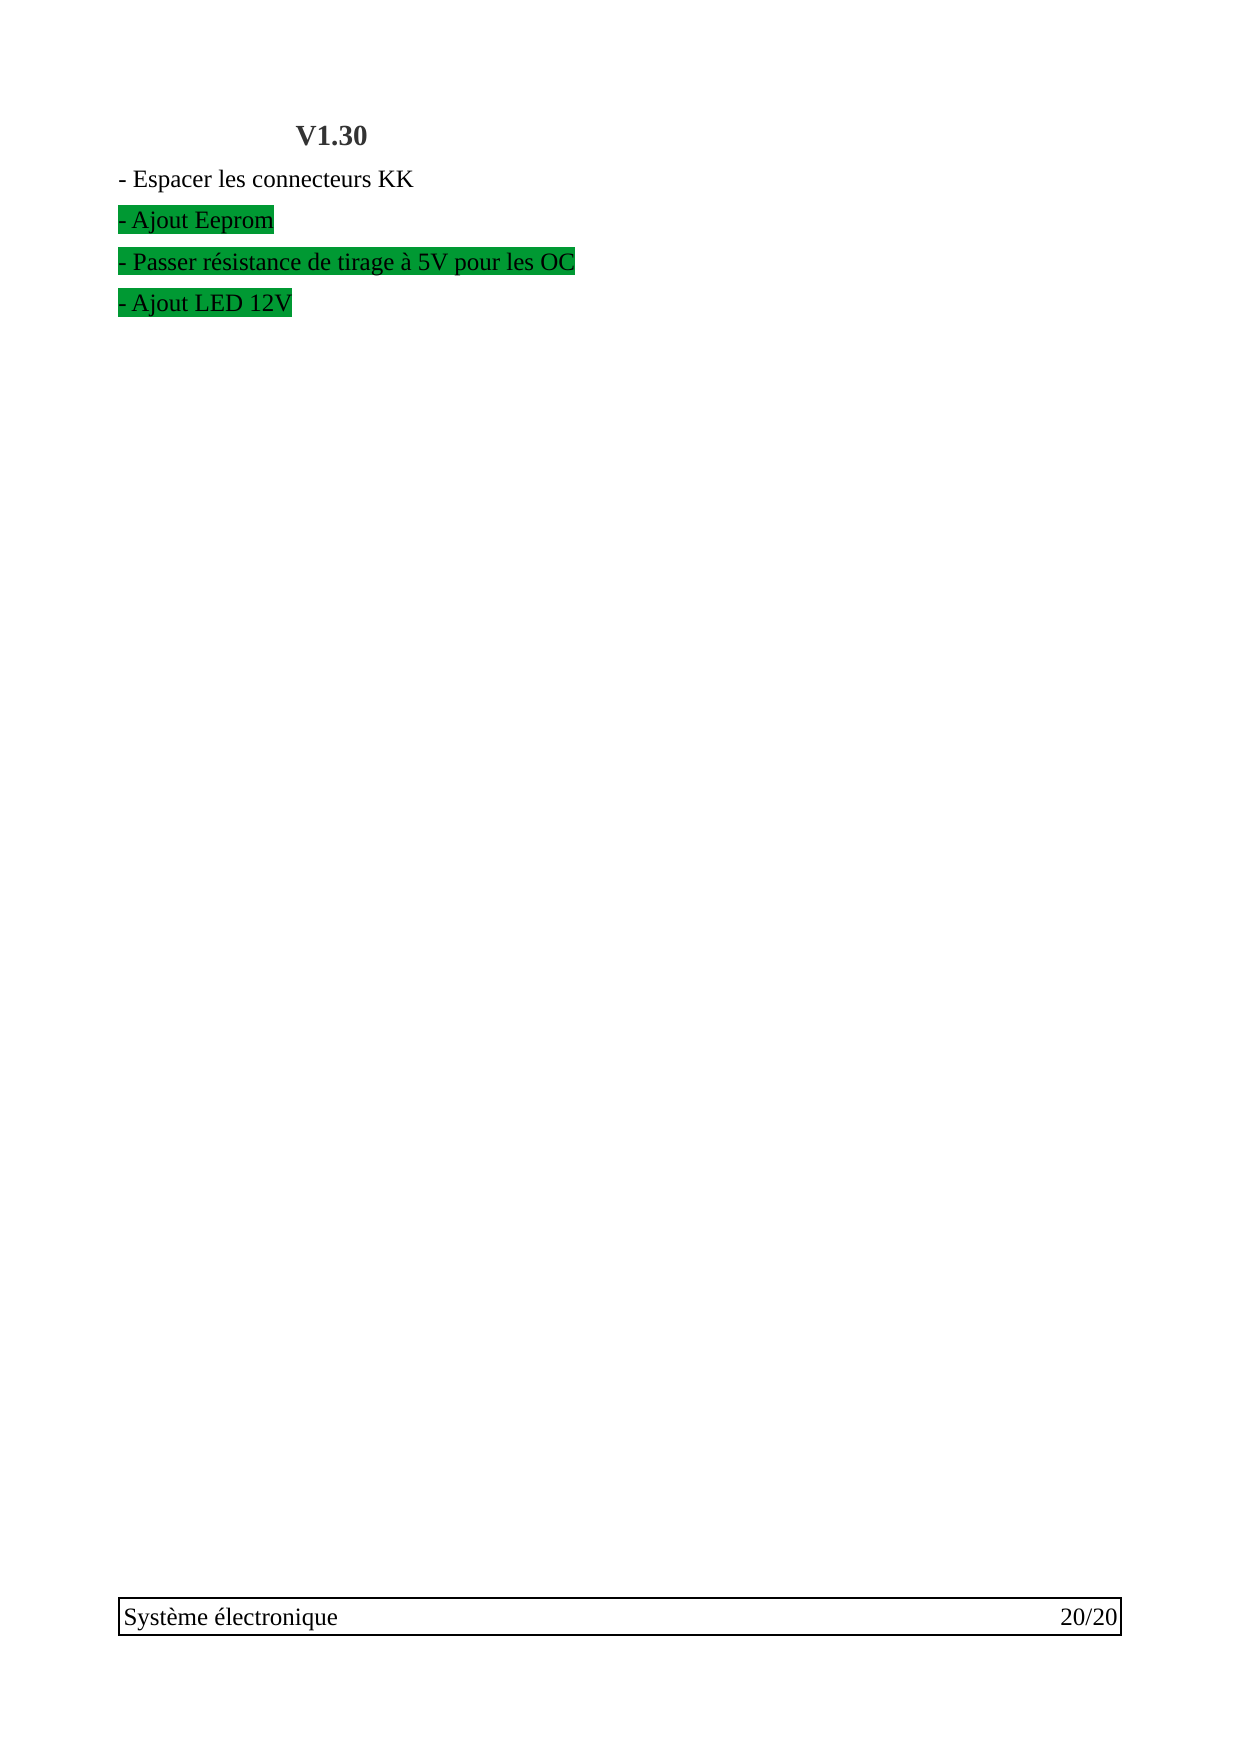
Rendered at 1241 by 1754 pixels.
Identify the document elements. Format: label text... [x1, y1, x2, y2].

text - Passer résistance de tirage à 5V pour les OC [118, 247, 1122, 275]
text - Ajout Eeprom [118, 205, 1122, 234]
subtitle V1.30 [295, 118, 1122, 152]
text - Ajout LED 12V [118, 288, 1122, 317]
text - Espacer les connecteurs KK [118, 164, 1122, 193]
